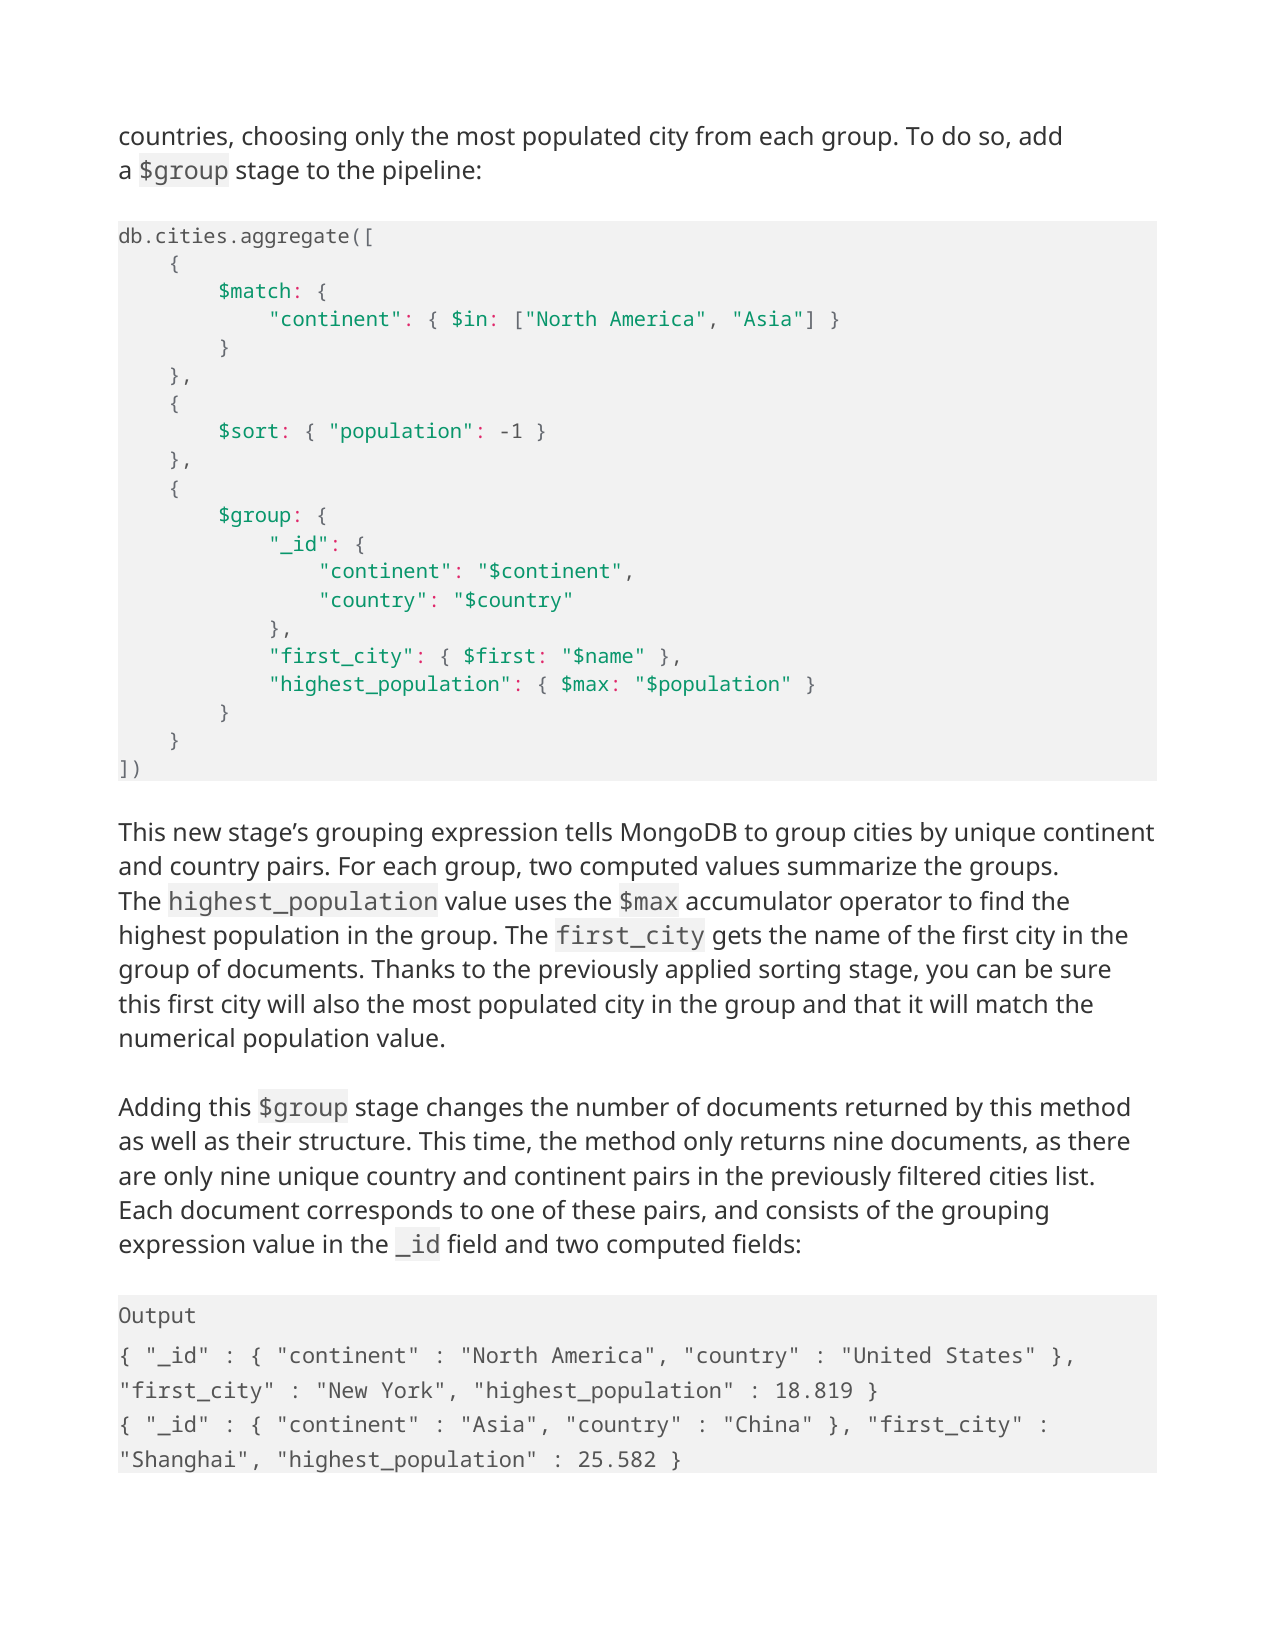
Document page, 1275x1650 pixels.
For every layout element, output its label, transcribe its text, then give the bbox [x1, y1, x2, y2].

text } [118, 333, 1157, 361]
text } [118, 725, 1157, 753]
text ]) [118, 753, 1157, 781]
text countries, choosing only the most populated city from each group. To do so, add a $group stage to the pipeline: [118, 118, 1157, 187]
text { "_id" : { "continent" : "North America", "country" : "United States" }, "first_city" : "New York", "highest_population" : 18.819 } [118, 1336, 1157, 1405]
text { [118, 249, 1157, 277]
text }, [118, 613, 1157, 641]
text }, [118, 445, 1157, 473]
text $match: { [118, 277, 1157, 305]
text $sort: { "population": -1 } [118, 417, 1157, 445]
text db.cities.aggregate([ [118, 221, 1157, 249]
text Adding this $group stage changes the number of documents returned by this method as well as their structure. This time, the method only returns nine documents, as there are only nine unique country and continent pairs in the previously filtered cities list. Each document corresponds to one of these pairs, and consists of the grouping expression value in the _id field and two computed fields: [118, 1089, 1157, 1261]
text } [118, 697, 1157, 725]
text This new stage’s grouping expression tells MongoDB to group cities by unique continent and country pairs. For each group, two computed values summarize the groups. The highest_population value uses the $max accumulator operator to find the highest population in the group. The first_city gets the name of the first city in the group of documents. Thanks to the previously applied sorting stage, you can be sure this first city will also the most populated city in the group and that it will match the numerical population value. [118, 814, 1157, 1055]
text }, [118, 361, 1157, 389]
text "country": "$country" [118, 585, 1157, 613]
text "_id": { [118, 529, 1157, 557]
text "continent": "$continent", [118, 557, 1157, 585]
text "highest_population": { $max: "$population" } [118, 669, 1157, 697]
text "continent": { $in: ["North America", "Asia"] } [118, 305, 1157, 333]
text { "_id" : { "continent" : "Asia", "country" : "China" }, "first_city" : "Shanghai", "highest_population" : 25.582 } [118, 1405, 1157, 1473]
text { [118, 389, 1157, 417]
text Output [118, 1295, 1157, 1330]
text "first_city": { $first: "$name" }, [118, 641, 1157, 669]
text $group: { [118, 501, 1157, 529]
text { [118, 473, 1157, 501]
